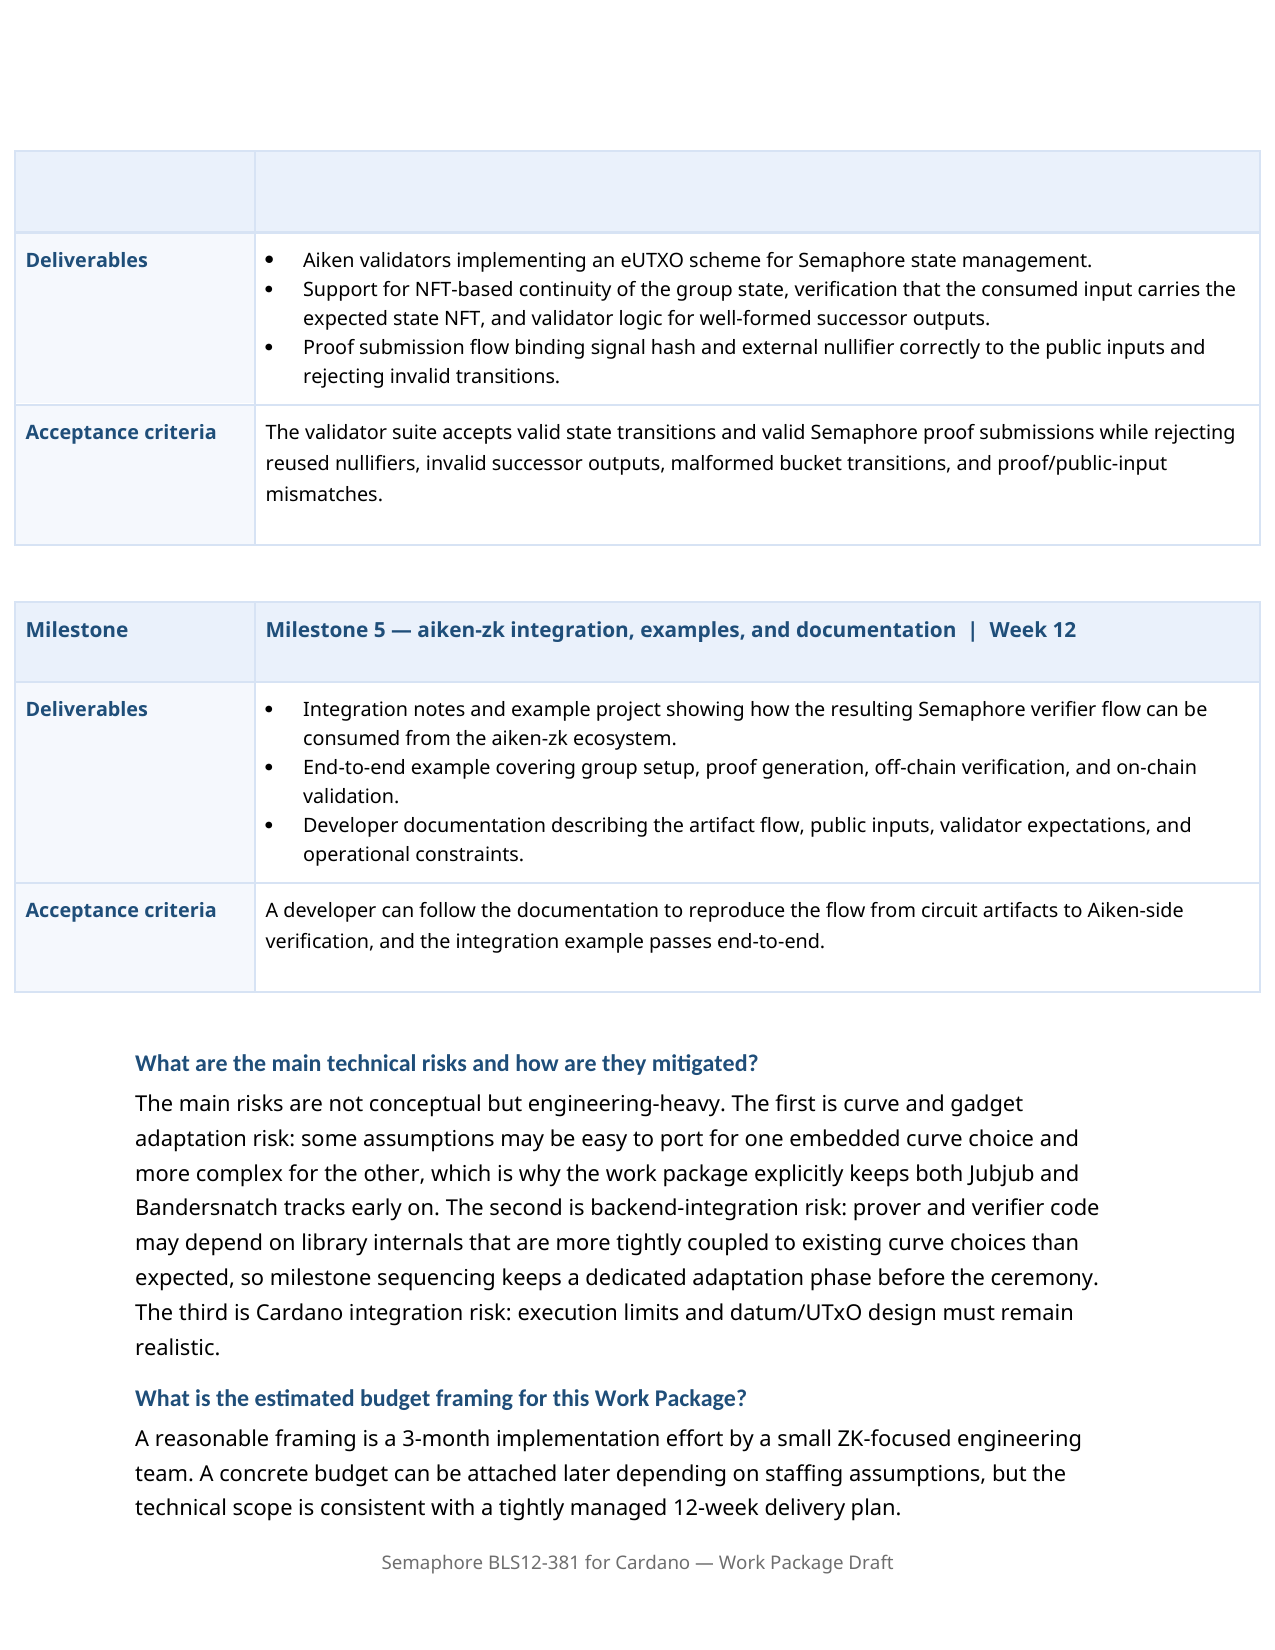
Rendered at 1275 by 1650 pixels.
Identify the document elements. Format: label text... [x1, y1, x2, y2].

table_cell A developer can follow the documentation to reproduce the flow from circuit artifacts to Aiken-side verification, and the integration example passes end-to-end. [256, 884, 1259, 991]
table_cell Acceptance criteria [16, 884, 254, 991]
table_header Milestone [16, 603, 254, 681]
text The main risks are not conceptual but engineering-heavy. The first is curve and gadget adaptation risk: some assumptions may be easy to port for one embedded curve choice and more complex for the other, which is why the work package explicitly keeps both Jubjub and Bandersnatch tracks early on. The second is backend-integration risk: prover and verifier code may depend on library internals that are more tightly coupled to existing curve choices than expected, so milestone sequencing keeps a dedicated adaptation phase before the ceremony. The third is Cardano integration risk: execution limits and datum/UTxO design must remain realistic. [135, 1088, 1140, 1361]
table_cell Deliverables [16, 234, 254, 403]
table_cell Integration notes and example project showing how the resulting Semaphore verifier flow can be consumed from the aiken-zk ecosystem. End-to-end example covering group setup, proof generation, off-chain verification, and on-chain validation. Developer documentation describing the artifact flow, public inputs, validator expectations, and operational constraints. [256, 683, 1259, 882]
subtitle What is the estimated budget framing for this Work Package? [135, 1383, 1140, 1412]
subtitle What are the main technical risks and how are they mitigated? [135, 1048, 1140, 1077]
table_cell Aiken validators implementing an eUTXO scheme for Semaphore state management. Support for NFT-based continuity of the group state, verification that the consumed input carries the expected state NFT, and validator logic for well-formed successor outputs. Proof submission flow binding signal hash and external nullifier correctly to the public inputs and rejecting invalid transitions. [256, 234, 1259, 403]
table_cell Deliverables [16, 683, 254, 882]
text A reasonable framing is a 3-month implementation effort by a small ZK-focused engineering team. A concrete budget can be attached later depending on staffing assumptions, but the technical scope is consistent with a tightly managed 12-week delivery plan. [135, 1423, 1140, 1522]
table_header [16, 152, 254, 231]
table_cell The validator suite accepts valid state transitions and valid Semaphore proof submissions while rejecting reused nullifiers, invalid successor outputs, malformed bucket transitions, and proof/public-input mismatches. [256, 406, 1259, 544]
table_header [256, 152, 1259, 231]
table_cell Acceptance criteria [16, 406, 254, 544]
table_header Milestone 5 — aiken-zk integration, examples, and documentation | Week 12 [256, 603, 1259, 681]
